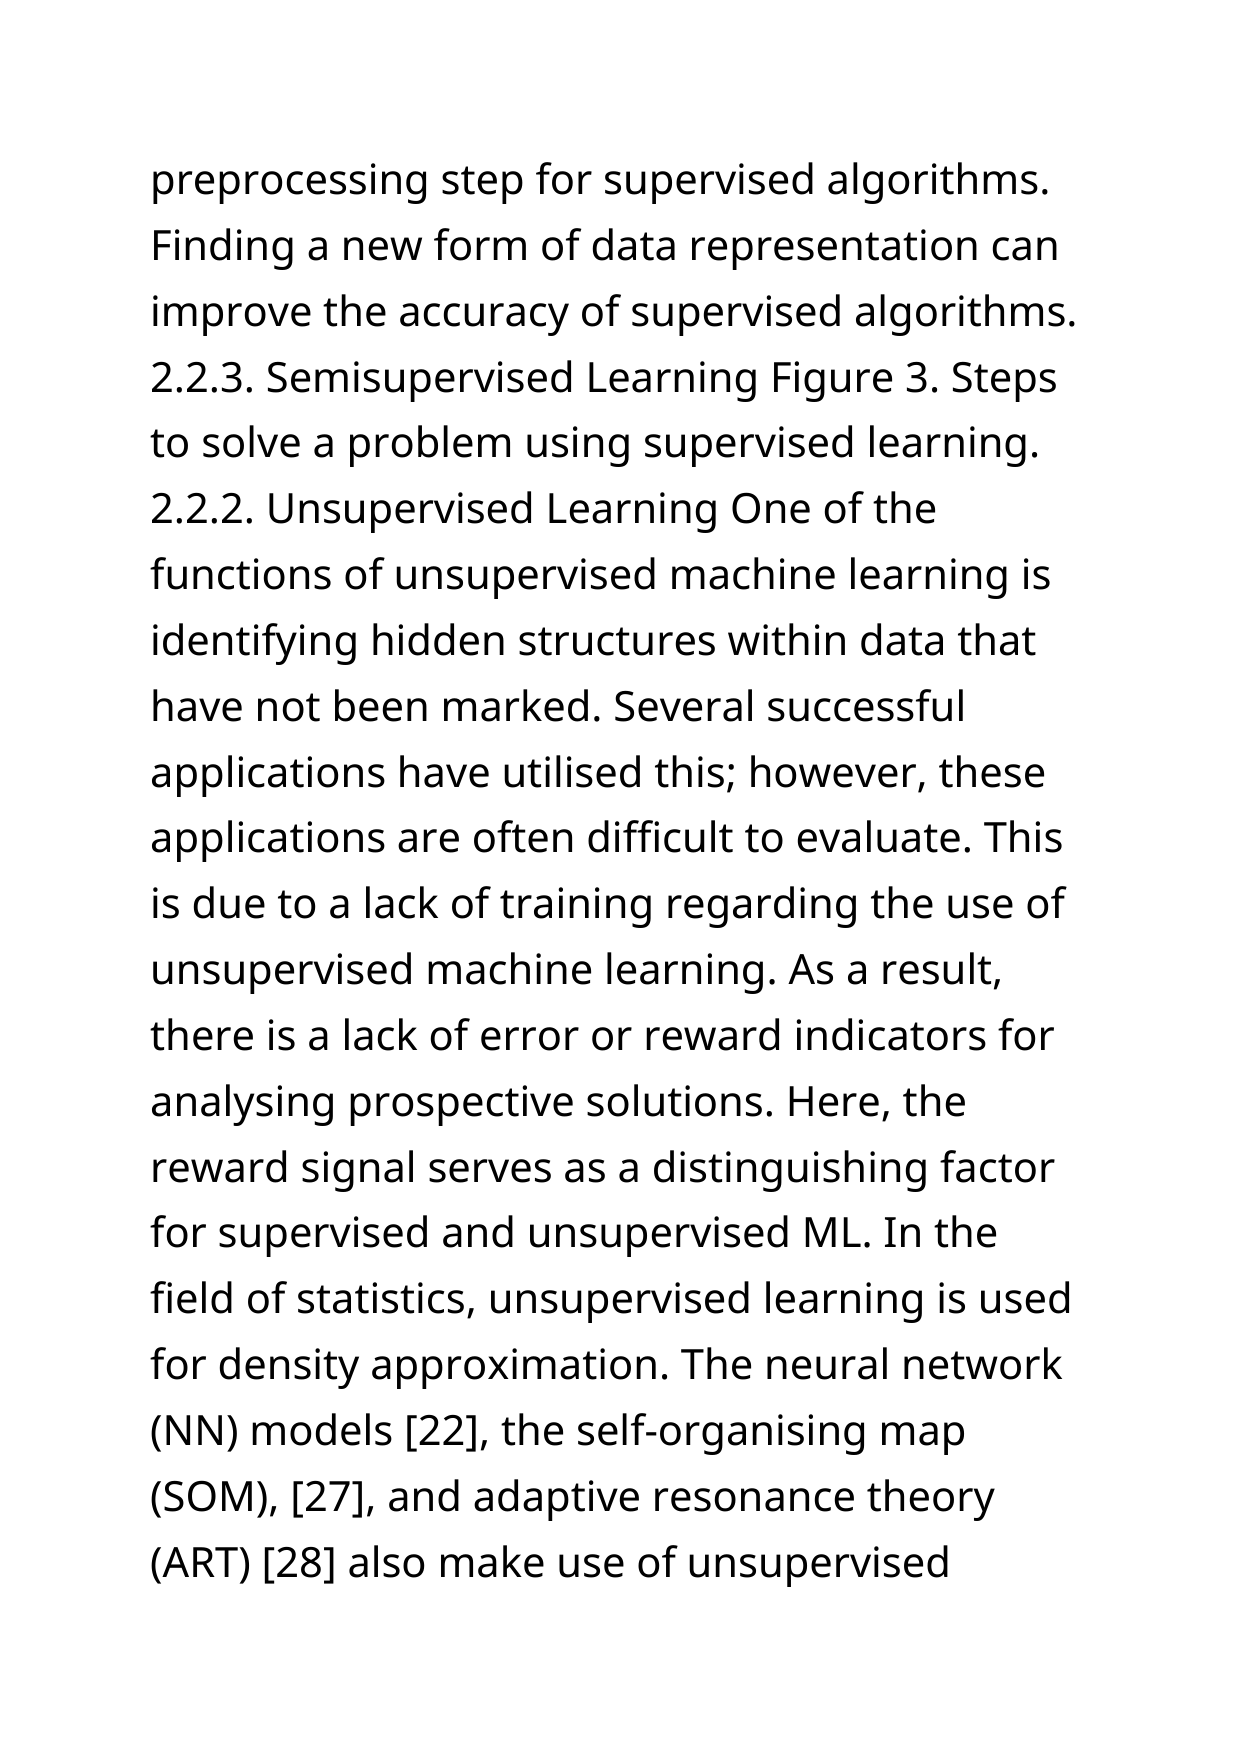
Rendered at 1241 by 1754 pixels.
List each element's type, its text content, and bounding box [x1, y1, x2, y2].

text preprocessing step for supervised algorithms. Finding a new form of data representation can improve the accuracy of supervised algorithms. 2.2.3. Semisupervised Learning Figure 3. Steps to solve a problem using supervised learning. 2.2.2. Unsupervised Learning One of the functions of unsupervised machine learning is identifying hidden structures within data that have not been marked. Several successful applications have utilised this; however, these applications are often difficult to evaluate. This is due to a lack of training regarding the use of unsupervised machine learning. As a result, there is a lack of error or reward indicators for analysing prospective solutions. Here, the reward signal serves as a distinguishing factor for supervised and unsupervised ML. In the field of statistics, unsupervised learning is used for density approximation. The neural network (NN) models [22], the self-organising map (SOM), [27], and adaptive resonance theory (ART) [28] also make use of unsupervised [150, 150, 1090, 1589]
